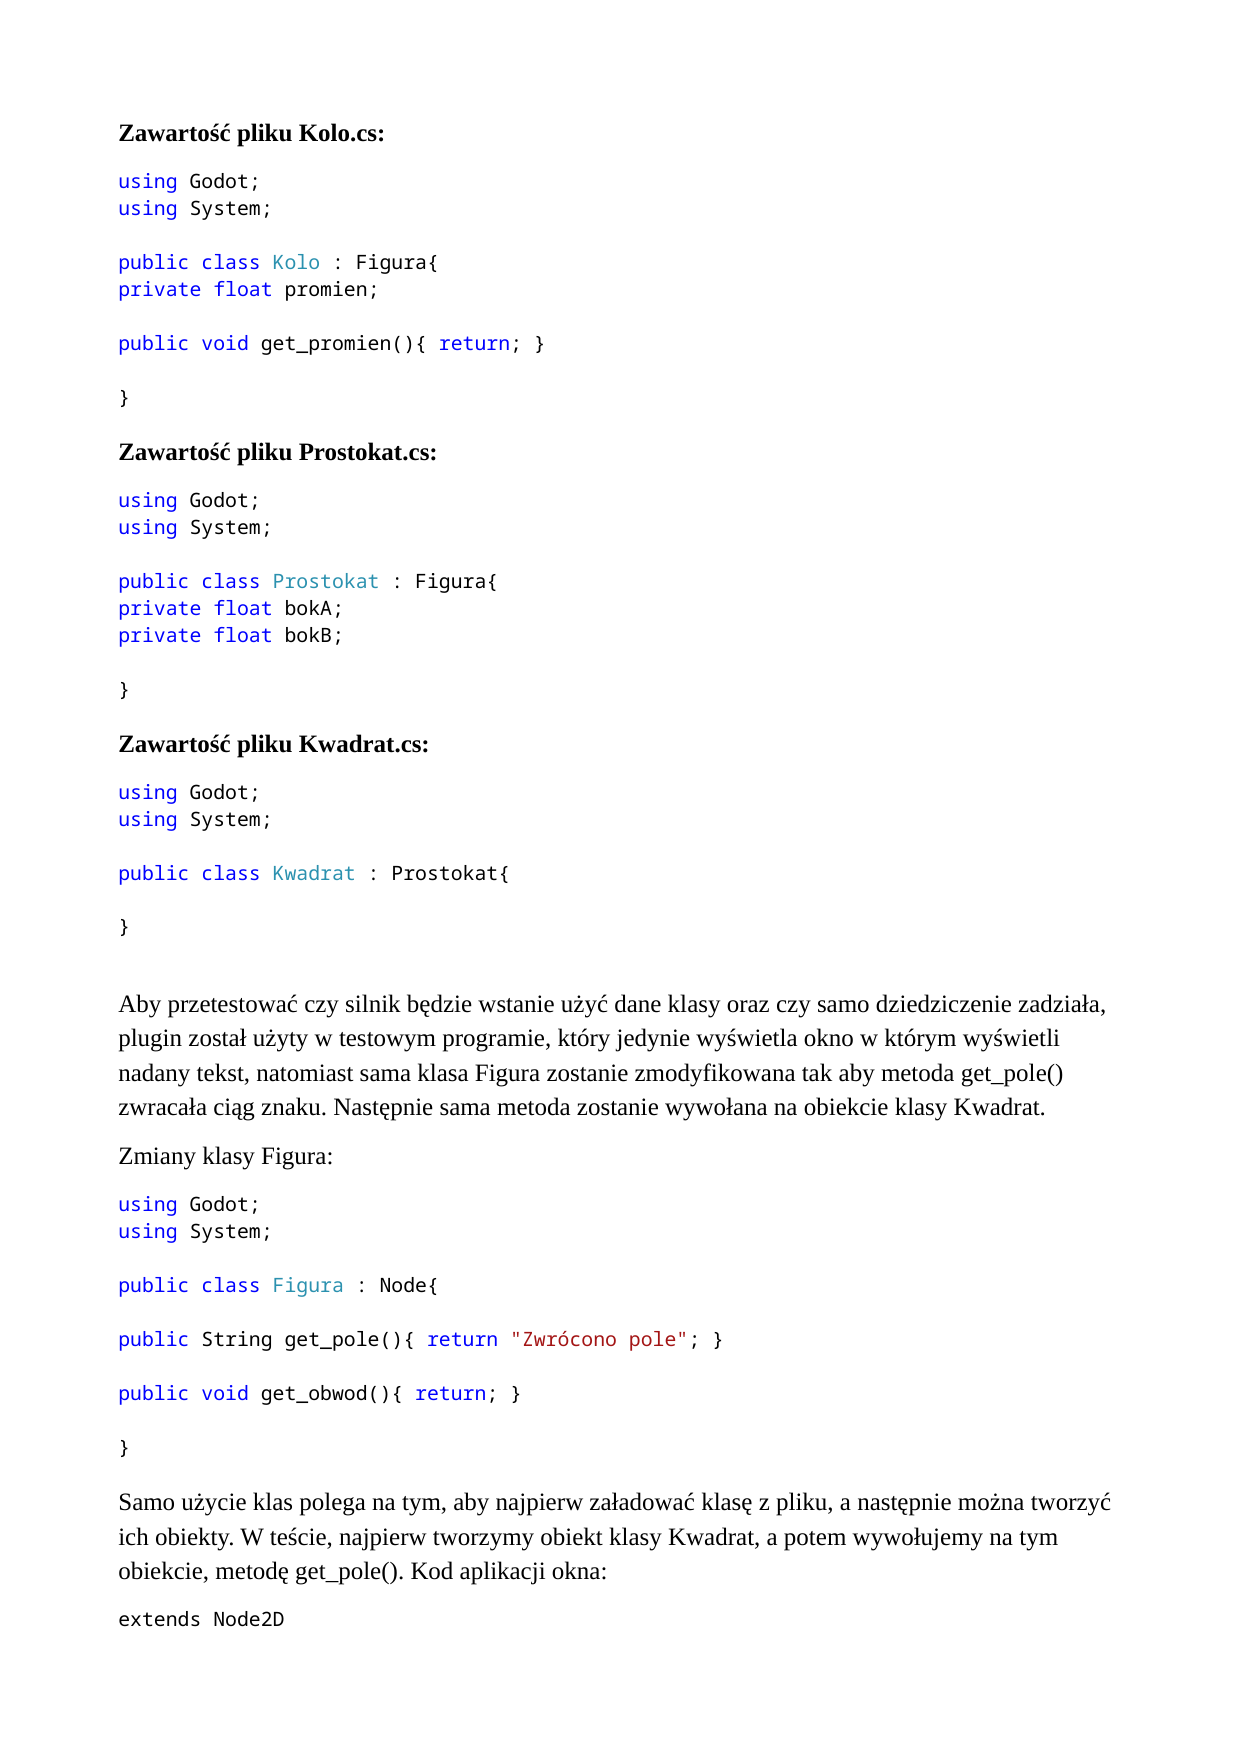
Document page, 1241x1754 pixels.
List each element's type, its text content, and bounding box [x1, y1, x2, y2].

text Samo użycie klas polega na tym, aby najpierw załadować klasę z pliku, a następnie można tworzyć ich obiekty. W teście, najpierw tworzymy obiekt klasy Kwadrat, a potem wywołujemy na tym obiekcie, metodę get_pole(). Kod aplikacji okna: [118, 1487, 1122, 1585]
text Zawartość pliku Prostokat.cs: [118, 437, 1122, 466]
text } [118, 675, 1122, 702]
text using Godot; [118, 778, 1122, 805]
text extends Node2D [118, 1605, 1122, 1632]
text Zawartość pliku Kolo.cs: [118, 118, 1122, 147]
text public class Kolo : Figura{ [118, 248, 1122, 275]
text private float bokA; [118, 594, 1122, 621]
text public void get_obwod(){ return; } [118, 1379, 1122, 1406]
text public String get_pole(){ return "Zwrócono pole"; } [118, 1325, 1122, 1352]
text public void get_promien(){ return; } [118, 329, 1122, 356]
text Aby przetestować czy silnik będzie wstanie użyć dane klasy oraz czy samo dziedziczenie zadziała, plugin został użyty w testowym programie, który jedynie wyświetla okno w którym wyświetli nadany tekst, natomiast sama klasa Figura zostanie zmodyfikowana tak aby metoda get_pole() zwracała ciąg znaku. Następnie sama metoda zostanie wywołana na obiekcie klasy Kwadrat. [118, 989, 1122, 1121]
text private float promien; [118, 275, 1122, 302]
text public class Prostokat : Figura{ [118, 567, 1122, 594]
text using System; [118, 1217, 1122, 1244]
text } [118, 383, 1122, 410]
text } [118, 1433, 1122, 1460]
text public class Figura : Node{ [118, 1271, 1122, 1298]
text private float bokB; [118, 621, 1122, 648]
text using System; [118, 805, 1122, 832]
text using Godot; [118, 167, 1122, 194]
text Zmiany klasy Figura: [118, 1141, 1122, 1170]
text using System; [118, 513, 1122, 540]
text using Godot; [118, 1190, 1122, 1217]
text Zawartość pliku Kwadrat.cs: [118, 729, 1122, 758]
text using Godot; [118, 486, 1122, 513]
text using System; [118, 194, 1122, 221]
text } [118, 913, 1122, 940]
text public class Kwadrat : Prostokat{ [118, 859, 1122, 886]
